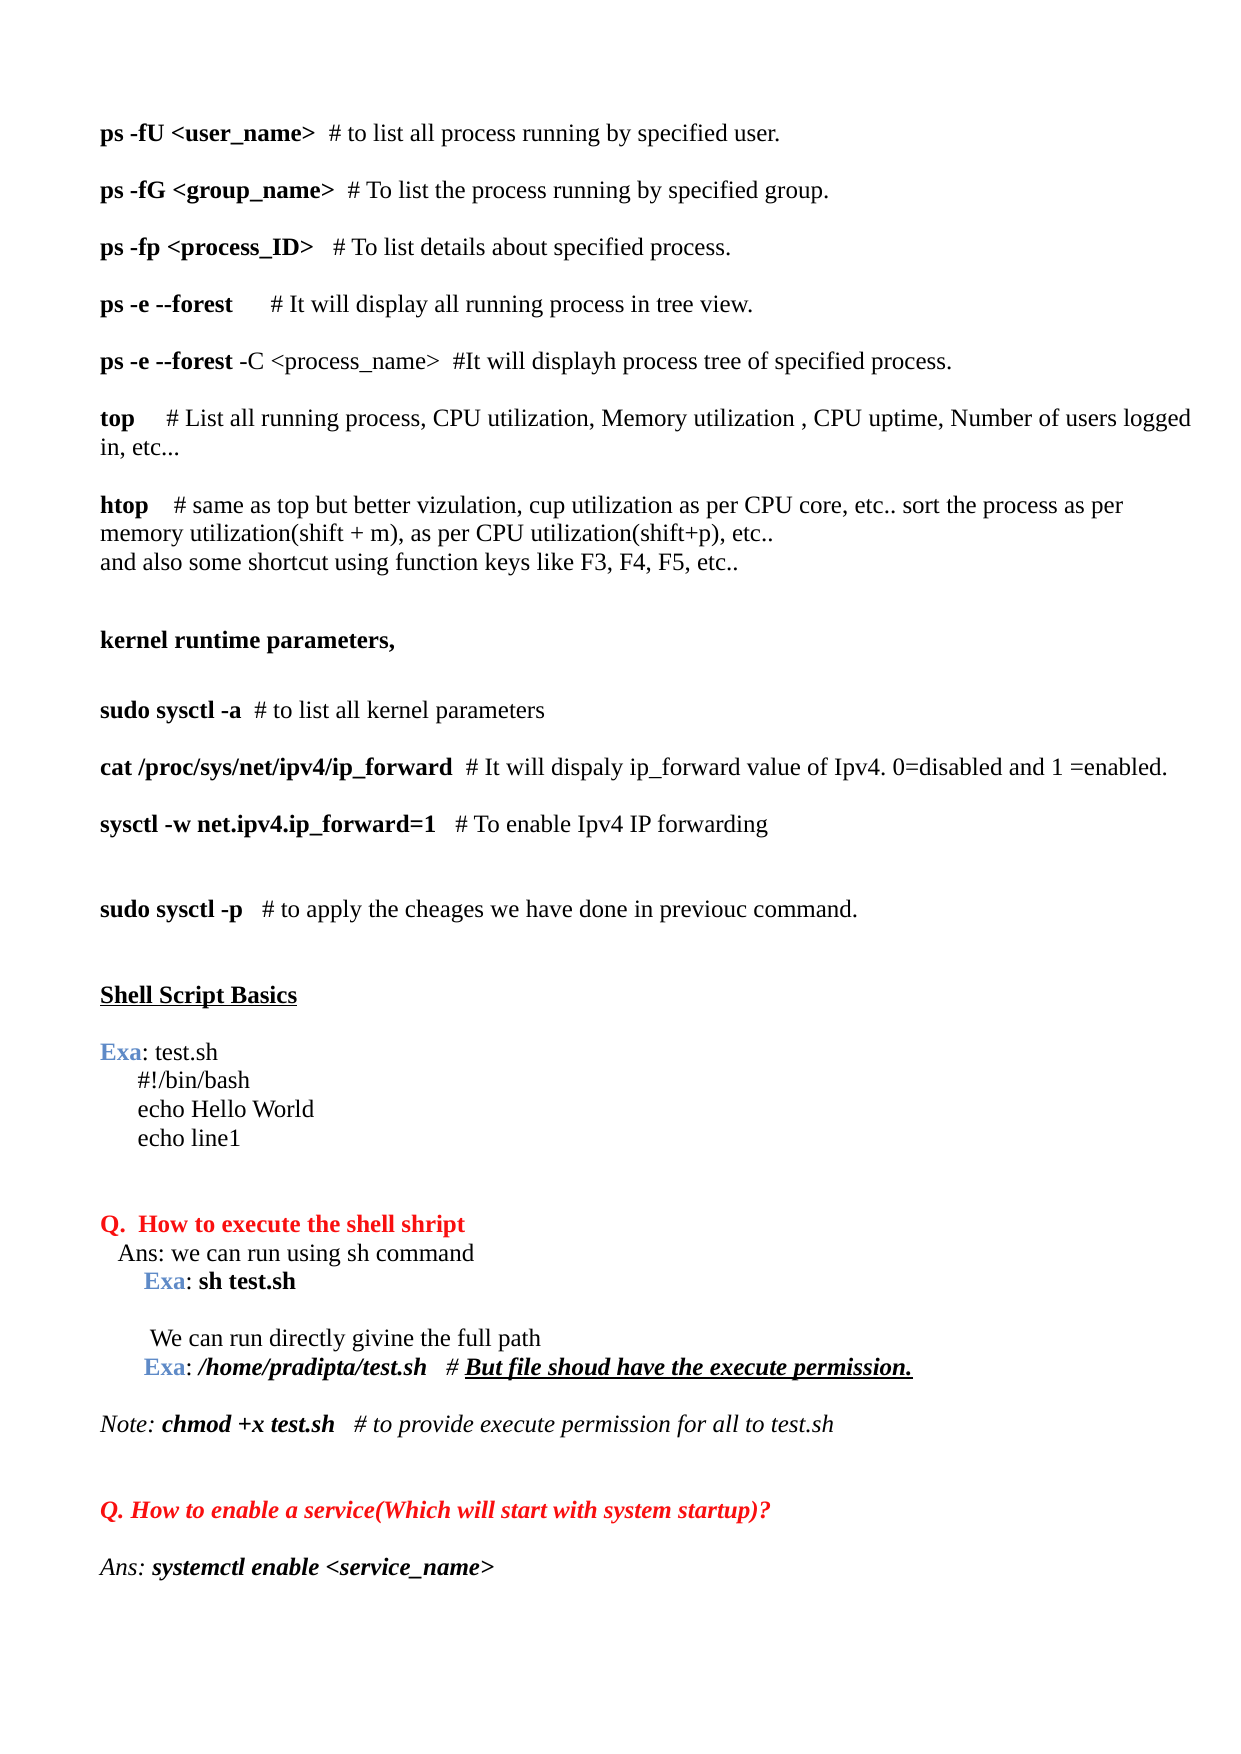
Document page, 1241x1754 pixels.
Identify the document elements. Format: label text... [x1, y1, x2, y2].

text ps -e --forest -C <process_name> #It will displayh process tree of specified process. [100, 346, 1240, 375]
text and also some shortcut using function keys like F3, F4, F5, etc.. [100, 547, 1175, 576]
subtitle kernel runtime parameters, [100, 625, 1175, 654]
text ps -e --forest # It will display all running process in tree view. [100, 289, 1240, 318]
text Q. How to execute the shell shript [100, 1209, 1175, 1238]
text ps -fG <group_name> # To list the process running by specified group. [100, 175, 1240, 204]
text echo Hello World [100, 1094, 1175, 1123]
text Exa: /home/pradipta/test.sh # But file shoud have the execute permission. [100, 1352, 1175, 1381]
text Ans: we can run using sh command [100, 1238, 1175, 1266]
text sudo sysctl -p # to apply the cheages we have done in previouc command. [100, 894, 1175, 923]
text top # List all running process, CPU utilization, Memory utilization , CPU uptime, Number of users logged in, etc... [100, 403, 1216, 461]
text cat /proc/sys/net/ipv4/ip_forward # It will dispaly ip_forward value of Ipv4. 0=disabled and 1 =enabled. [100, 752, 1175, 781]
text echo line1 [100, 1123, 1175, 1152]
text sudo sysctl -a # to list all kernel parameters [100, 695, 1175, 723]
text ps -fp <process_ID> # To list details about specified process. [100, 232, 1240, 261]
text Ans: systemctl enable <service_name> [100, 1552, 1175, 1581]
text Shell Script Basics [100, 980, 1175, 1008]
text We can run directly givine the full path [100, 1323, 1175, 1352]
text Exa: test.sh [100, 1037, 1175, 1066]
text Note: chmod +x test.sh # to provide execute permission for all to test.sh [100, 1409, 1175, 1438]
text #!/bin/bash [100, 1066, 1175, 1094]
text Q. How to enable a service(Which will start with system startup)? [100, 1495, 1175, 1523]
text ps -fU <user_name> # to list all process running by specified user. [100, 118, 1240, 147]
text htop # same as top but better vizulation, cup utilization as per CPU core, etc.. sort the process as per memory utilization(shift + m), as per CPU utilization(shift+p), etc.. [100, 490, 1175, 547]
text Exa: sh test.sh [100, 1266, 1175, 1295]
text sysctl -w net.ipv4.ip_forward=1 # To enable Ipv4 IP forwarding [100, 809, 1175, 838]
